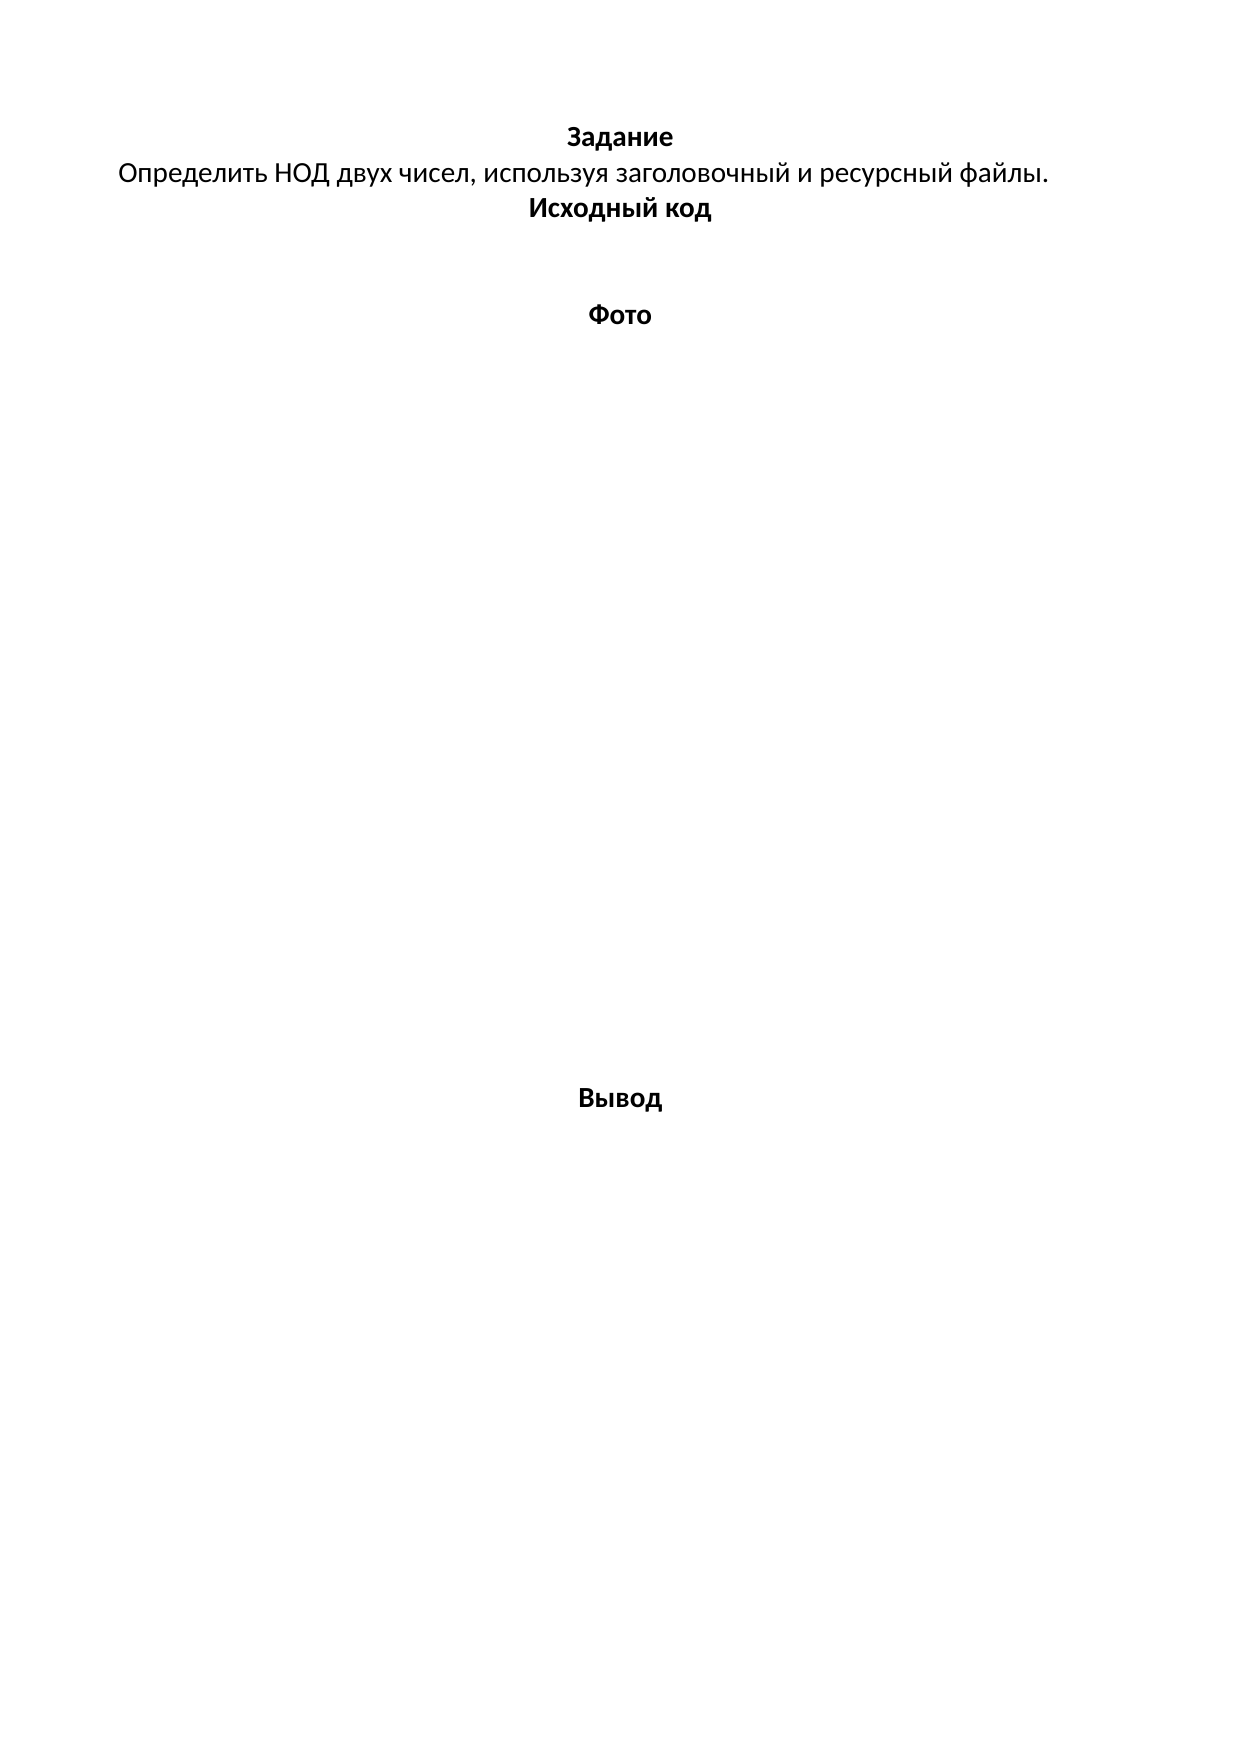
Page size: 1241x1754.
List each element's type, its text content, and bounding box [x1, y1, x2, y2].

text Вывод [118, 1079, 1122, 1115]
text Исходный код [118, 189, 1122, 225]
text Задание [118, 118, 1122, 154]
text Определить НОД двух чисел, используя заголовочный и ресурсный файлы. [118, 154, 1122, 189]
text Фото [118, 296, 1122, 332]
